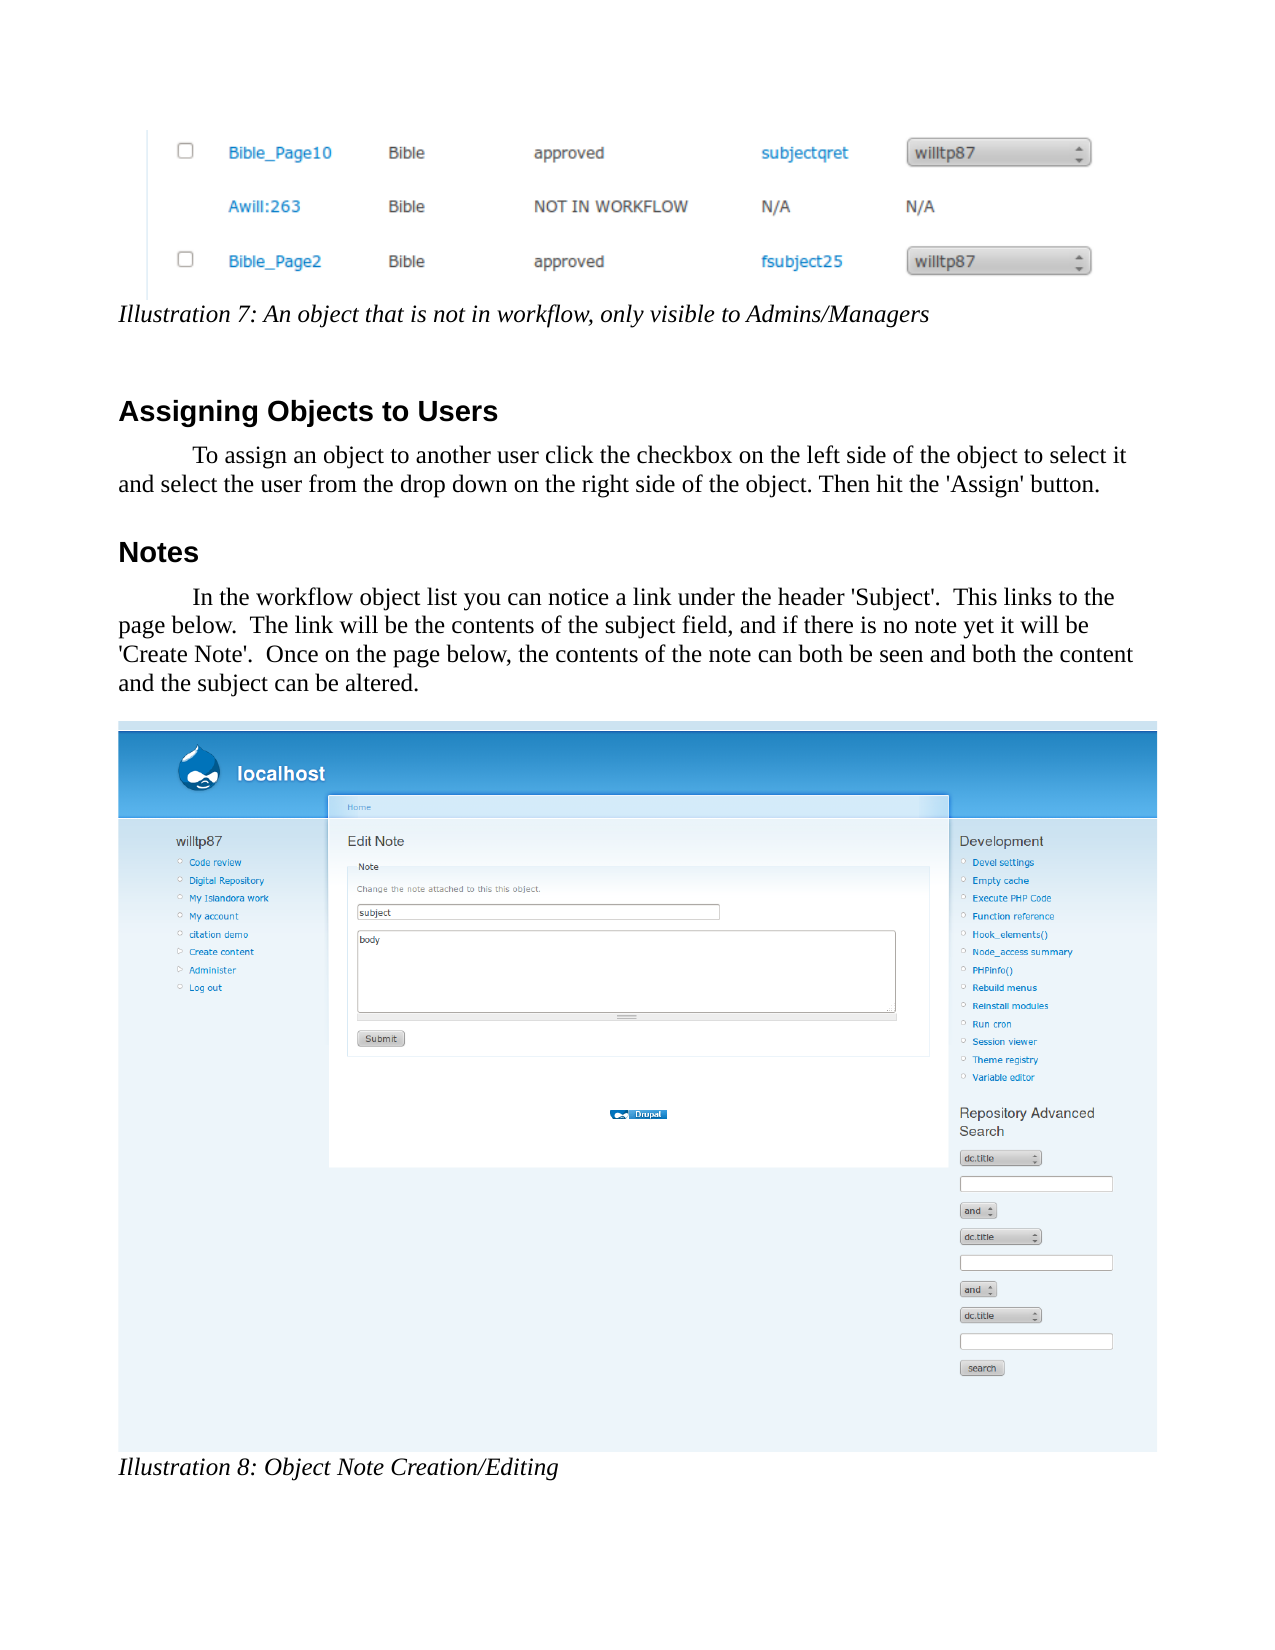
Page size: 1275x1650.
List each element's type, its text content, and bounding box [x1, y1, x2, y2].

text Illustration 8: Object Note Creation/Editing [118, 1452, 1157, 1481]
picture [118, 721, 1158, 1452]
text In the workflow object list you can notice a link under the header 'Subject'. This links to the page below. The link will be the contents of the subject field, and if there is no note yet it will be 'Create Note'. Once on the page below, the contents of the note can both be seen and both the content and the subject can be altered. [118, 582, 1157, 697]
subtitle Notes [118, 536, 1157, 569]
subtitle Assigning Objects to Users [118, 394, 1157, 428]
text To assign an object to another user click the checkbox on the left side of the object to select it and select the user from the drop down on the right side of the object. Then hit the 'Assign' button. [118, 441, 1157, 498]
picture [118, 130, 1158, 300]
text Illustration 7: An object that is not in workflow, only visible to Admins/Managers [118, 300, 1157, 328]
